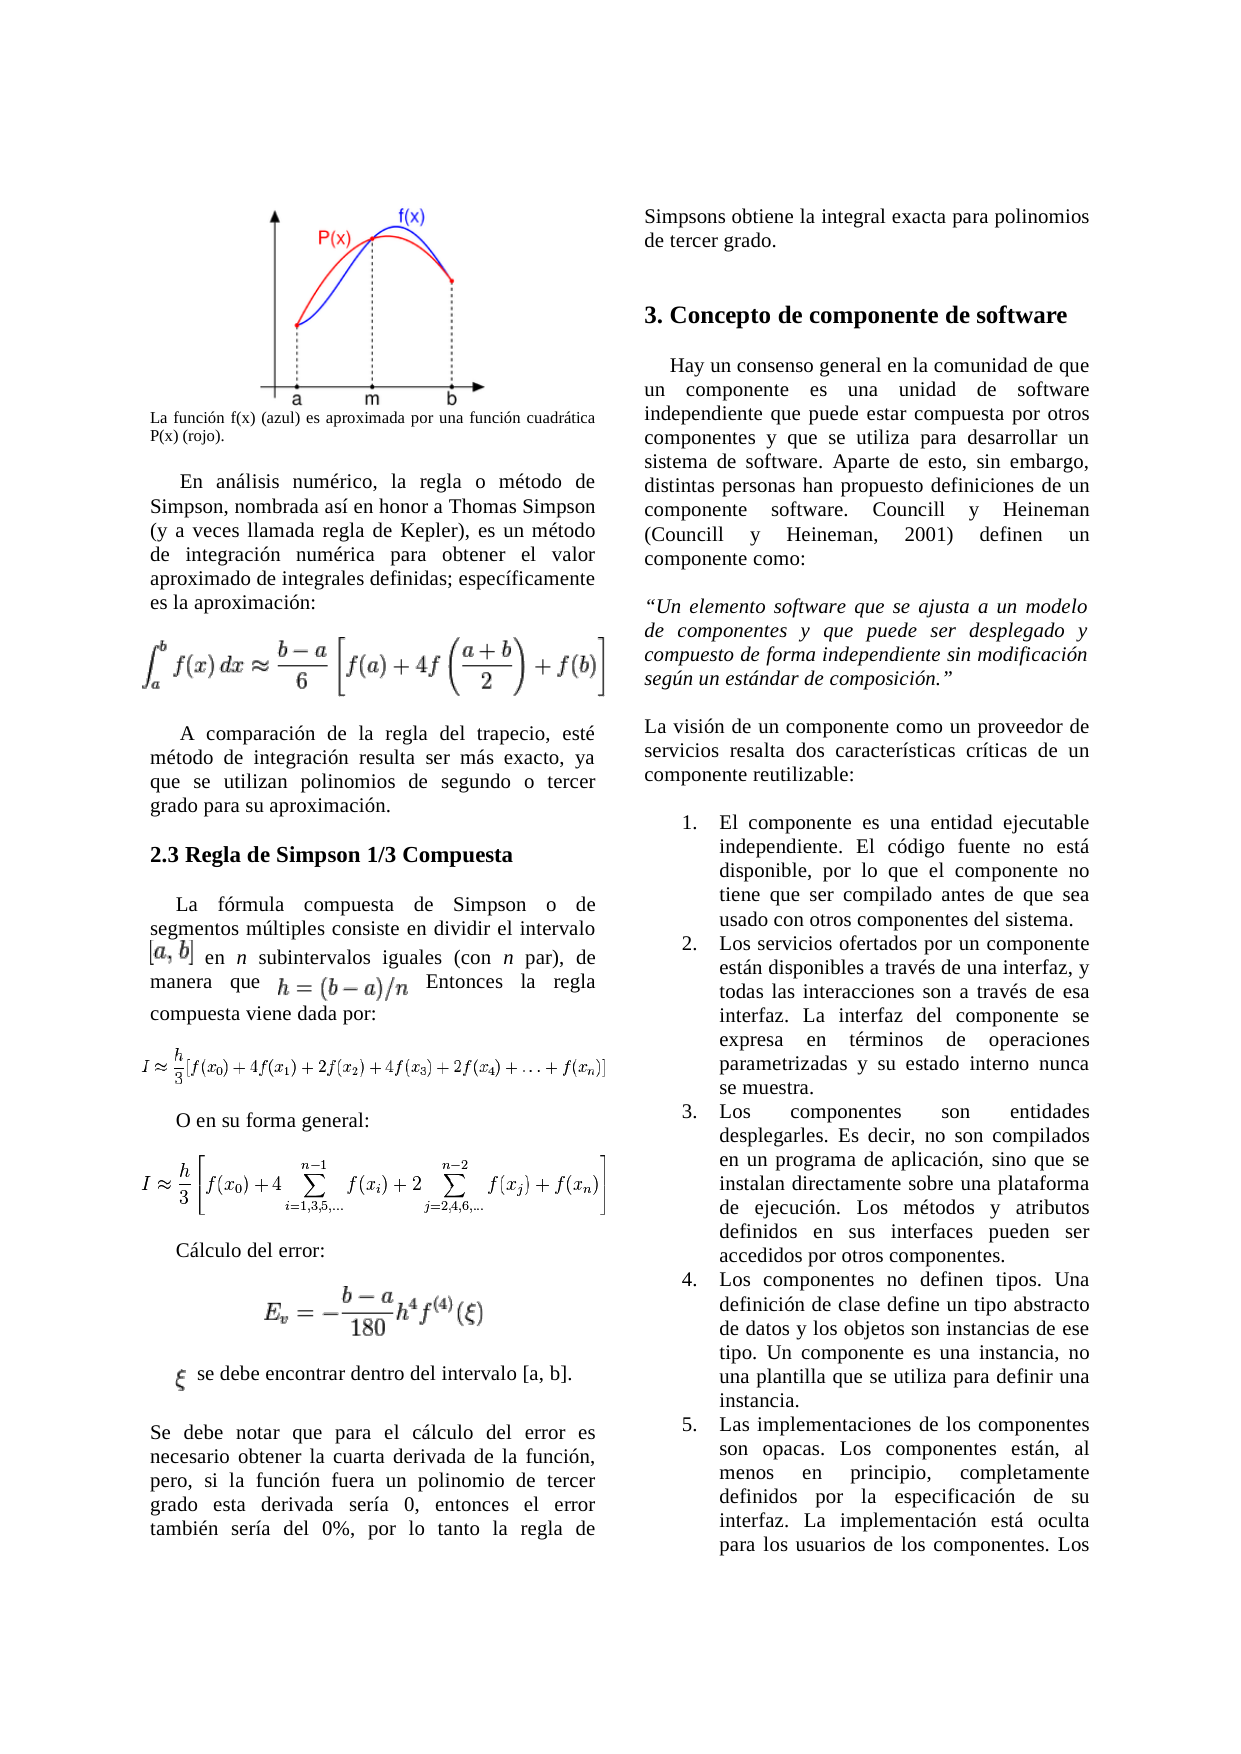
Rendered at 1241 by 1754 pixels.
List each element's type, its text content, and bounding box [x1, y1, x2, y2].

subtitle 2.3 Regla de Simpson 1/3 Compuesta [150, 841, 596, 868]
picture [150, 940, 194, 965]
list Los servicios ofertados por un componente están disponibles a través de una interfaz, y todas las interacciones son a través de esa interfaz. La interfaz del componente se expresa en términos de operaciones parametrizadas y su estado interno nunca se muestra. [682, 930, 1090, 1099]
list El componente es una entidad ejecutable independiente. El código fuente no está disponible, por lo que el componente no tiene que ser compilado antes de que sea usado con otros componentes del sistema. [682, 810, 1090, 930]
text La fórmula compuesta de Simpson o de segmentos múltiples consiste en dividir el intervalo en n subintervalos iguales (con n par), de manera que Entonces la regla compuesta viene dada por: [150, 892, 596, 1024]
text O en su forma general: [150, 1107, 596, 1132]
picture [141, 637, 605, 697]
list Las implementaciones de los componentes son opacas. Los componentes están, al menos en principio, completamente definidos por la especificación de su interfaz. La implementación está oculta para los usuarios de los componentes. Los [682, 1412, 1090, 1556]
list Los componentes son entidades desplegarles. Es decir, no son compilados en un programa de aplicación, sino que se instalan directamente sobre una plataforma de ejecución. Los métodos y atributos definidos en sus interfaces pueden ser accedidos por otros componentes. [682, 1099, 1090, 1267]
picture [175, 1369, 186, 1391]
text se debe encontrar dentro del intervalo [a, b]. [150, 1361, 596, 1390]
text En análisis numérico, la regla o método de Simpson, nombrada así en honor a Thomas Simpson (y a veces llamada regla de Kepler), es un método de integración numérica para obtener el valor aproximado de integrales definidas; específicamente es la aproximación: [150, 469, 596, 614]
text La visión de un componente como un proveedor de servicios resalta dos características críticas de un componente reutilizable: [644, 714, 1090, 786]
picture [278, 977, 409, 1001]
picture [259, 203, 487, 409]
list Los componentes no definen tipos. Una definición de clase define un tipo abstracto de datos y los objetos son instancias de ese tipo. Un componente es una instancia, no una plantilla que se utiliza para definir una instancia. [682, 1267, 1090, 1412]
picture [141, 1155, 605, 1215]
text Se debe notar que para el cálculo del error es necesario obtener la cuarta derivada de la función, pero, si la función fuera un polinomio de tercer grado esta derivada sería 0, entonces el error también sería del 0%, por lo tanto la regla de [150, 1419, 596, 1540]
text Cálculo del error: [150, 1238, 596, 1262]
picture [141, 1048, 605, 1084]
picture [263, 1286, 483, 1337]
text La función f(x) (azul) es aproximada por una función cuadrática P(x) (rojo). [150, 203, 596, 445]
text A comparación de la regla del trapecio, esté método de integración resulta ser más exacto, ya que se utilizan polinomios de segundo o tercer grado para su aproximación. [150, 721, 596, 817]
text Simpsons obtiene la integral exacta para polinomios de tercer grado. [644, 203, 1090, 252]
text “Un elemento software que se ajusta a un modelo de componentes y que puede ser desplegado y compuesto de forma independiente sin modificación según un estándar de composición.” [644, 593, 1090, 690]
text Hay un consenso general en la comunidad de que un componente es una unidad de software independiente que puede estar compuesta por otros componentes y que se utiliza para desarrollar un sistema de software. Aparte de esto, sin embargo, distintas personas han propuesto definiciones de un componente software. Councill y Heineman (Councill y Heineman, 2001) definen un componente como: [644, 353, 1090, 569]
subtitle 3. Concepto de componente de software [644, 300, 1090, 329]
